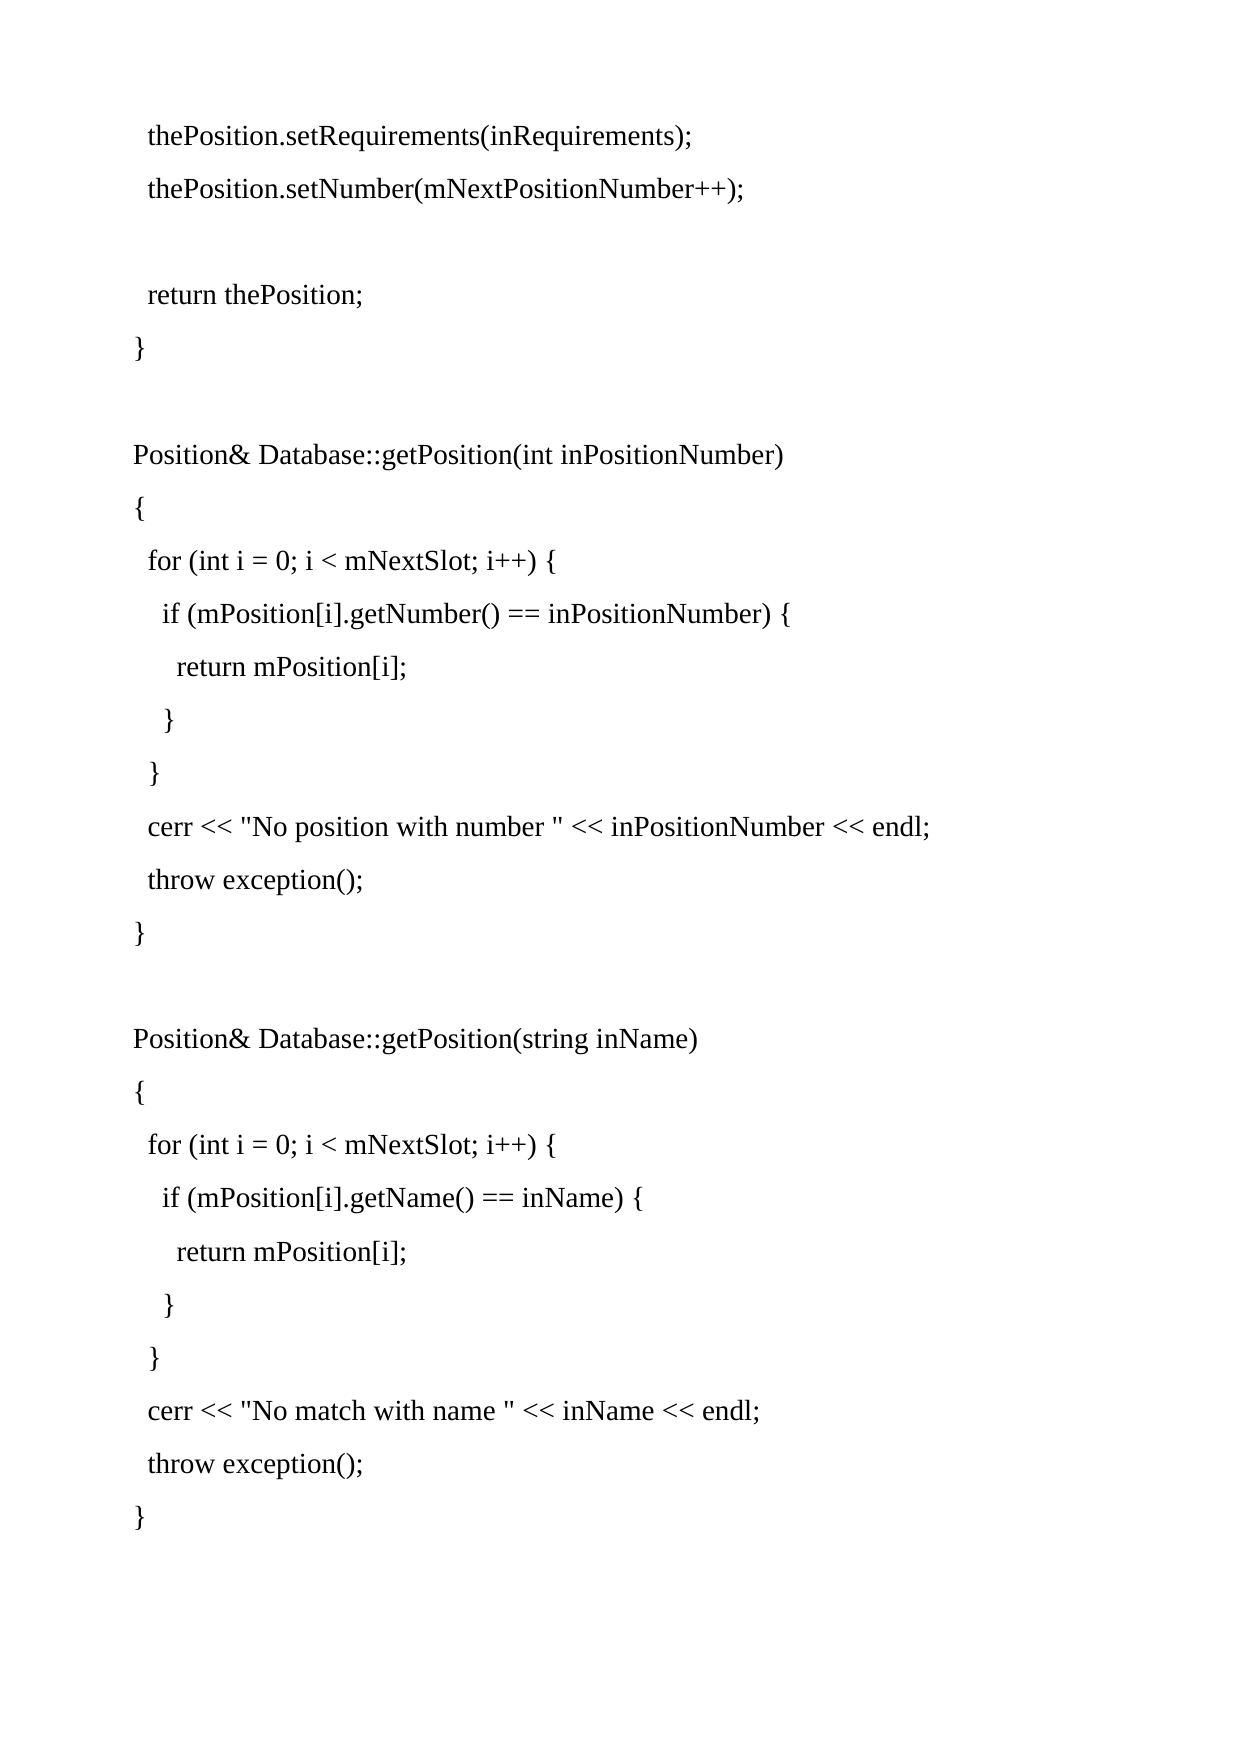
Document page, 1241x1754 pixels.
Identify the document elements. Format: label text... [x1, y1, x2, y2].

text } [118, 915, 1122, 948]
text { [118, 490, 1122, 523]
text } [118, 1340, 1122, 1373]
text } [118, 756, 1122, 789]
text { [118, 1074, 1122, 1108]
text thePosition.setRequirements(inRequirements); [118, 118, 1122, 152]
text if (mPosition[i].getNumber() == inPositionNumber) { [118, 596, 1122, 630]
text } [118, 1499, 1122, 1533]
text Position& Database::getPosition(string inName) [118, 1021, 1122, 1055]
text } [118, 331, 1122, 364]
text } [118, 702, 1122, 736]
text throw exception(); [118, 1446, 1122, 1480]
text thePosition.setNumber(mNextPositionNumber++); [118, 171, 1122, 205]
text return thePosition; [118, 277, 1122, 311]
text } [118, 1287, 1122, 1320]
text cerr << "No match with name " << inName << endl; [118, 1393, 1122, 1427]
text Position& Database::getPosition(int inPositionNumber) [118, 437, 1122, 470]
text for (int i = 0; i < mNextSlot; i++) { [118, 1127, 1122, 1161]
text throw exception(); [118, 862, 1122, 895]
text return mPosition[i]; [118, 1234, 1122, 1267]
text return mPosition[i]; [118, 649, 1122, 683]
text if (mPosition[i].getName() == inName) { [118, 1181, 1122, 1214]
text for (int i = 0; i < mNextSlot; i++) { [118, 543, 1122, 577]
text cerr << "No position with number " << inPositionNumber << endl; [118, 809, 1122, 842]
